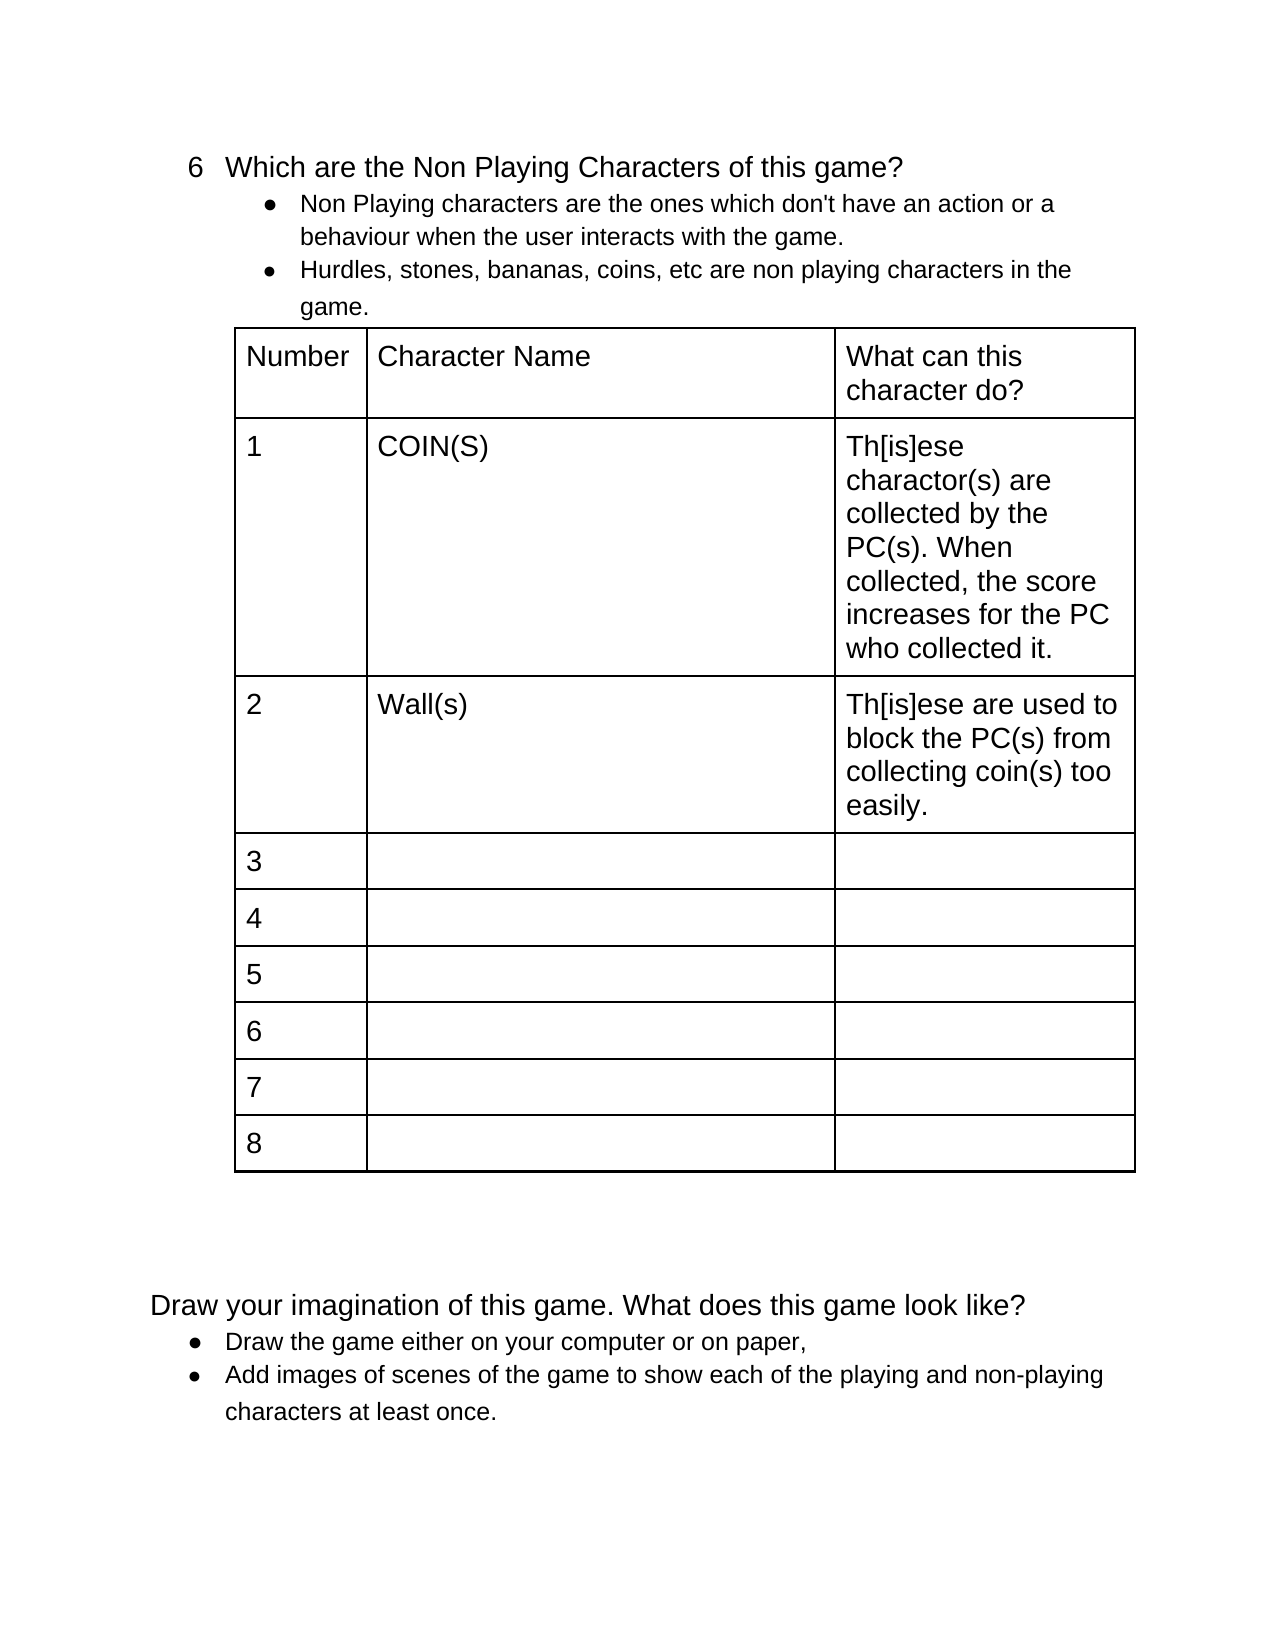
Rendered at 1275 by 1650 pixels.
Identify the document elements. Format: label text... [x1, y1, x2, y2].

table_cell Th[is]ese are used to block the PC(s) from collecting coin(s) too easily. [836, 677, 1134, 832]
table_cell [836, 1003, 1134, 1057]
table_cell [368, 1003, 834, 1057]
table_cell [836, 834, 1134, 888]
table_cell Wall(s) [368, 677, 834, 832]
table_cell 5 [236, 947, 366, 1001]
table_cell [368, 947, 834, 1001]
table_cell COIN(S) [368, 419, 834, 674]
table_cell 1 [236, 419, 366, 674]
table_header Character Name [368, 329, 834, 417]
table_cell 8 [236, 1116, 366, 1170]
table_cell 3 [236, 834, 366, 888]
table_cell [836, 1116, 1134, 1170]
list Draw the game either on your computer or on paper, [187, 1327, 1125, 1355]
list Which are the Non Playing Characters of this game? [187, 150, 1125, 183]
table_header Number [236, 329, 366, 417]
table_header What can this character do? [836, 329, 1134, 417]
table_cell [836, 947, 1134, 1001]
list Add images of scenes of the game to show each of the playing and non-playing characters at least once. [187, 1360, 1125, 1427]
table_cell [836, 890, 1134, 944]
list Non Playing characters are the ones which don't have an action or a behaviour when the user interacts with the game. [262, 188, 1125, 250]
table_cell 7 [236, 1060, 366, 1114]
table_cell [836, 1060, 1134, 1114]
text Draw your imagination of this game. What does this game look like? [150, 1288, 1125, 1322]
table_cell [368, 834, 834, 888]
table_cell [368, 890, 834, 944]
list Hurdles, stones, bananas, coins, etc are non playing characters in the game. [262, 254, 1125, 322]
table_cell [368, 1060, 834, 1114]
table_cell 6 [236, 1003, 366, 1057]
table_cell Th[is]ese charactor(s) are collected by the PC(s). When collected, the score increases for the PC who collected it. [836, 419, 1134, 674]
table_cell 4 [236, 890, 366, 944]
table_cell 2 [236, 677, 366, 832]
table_cell [368, 1116, 834, 1170]
